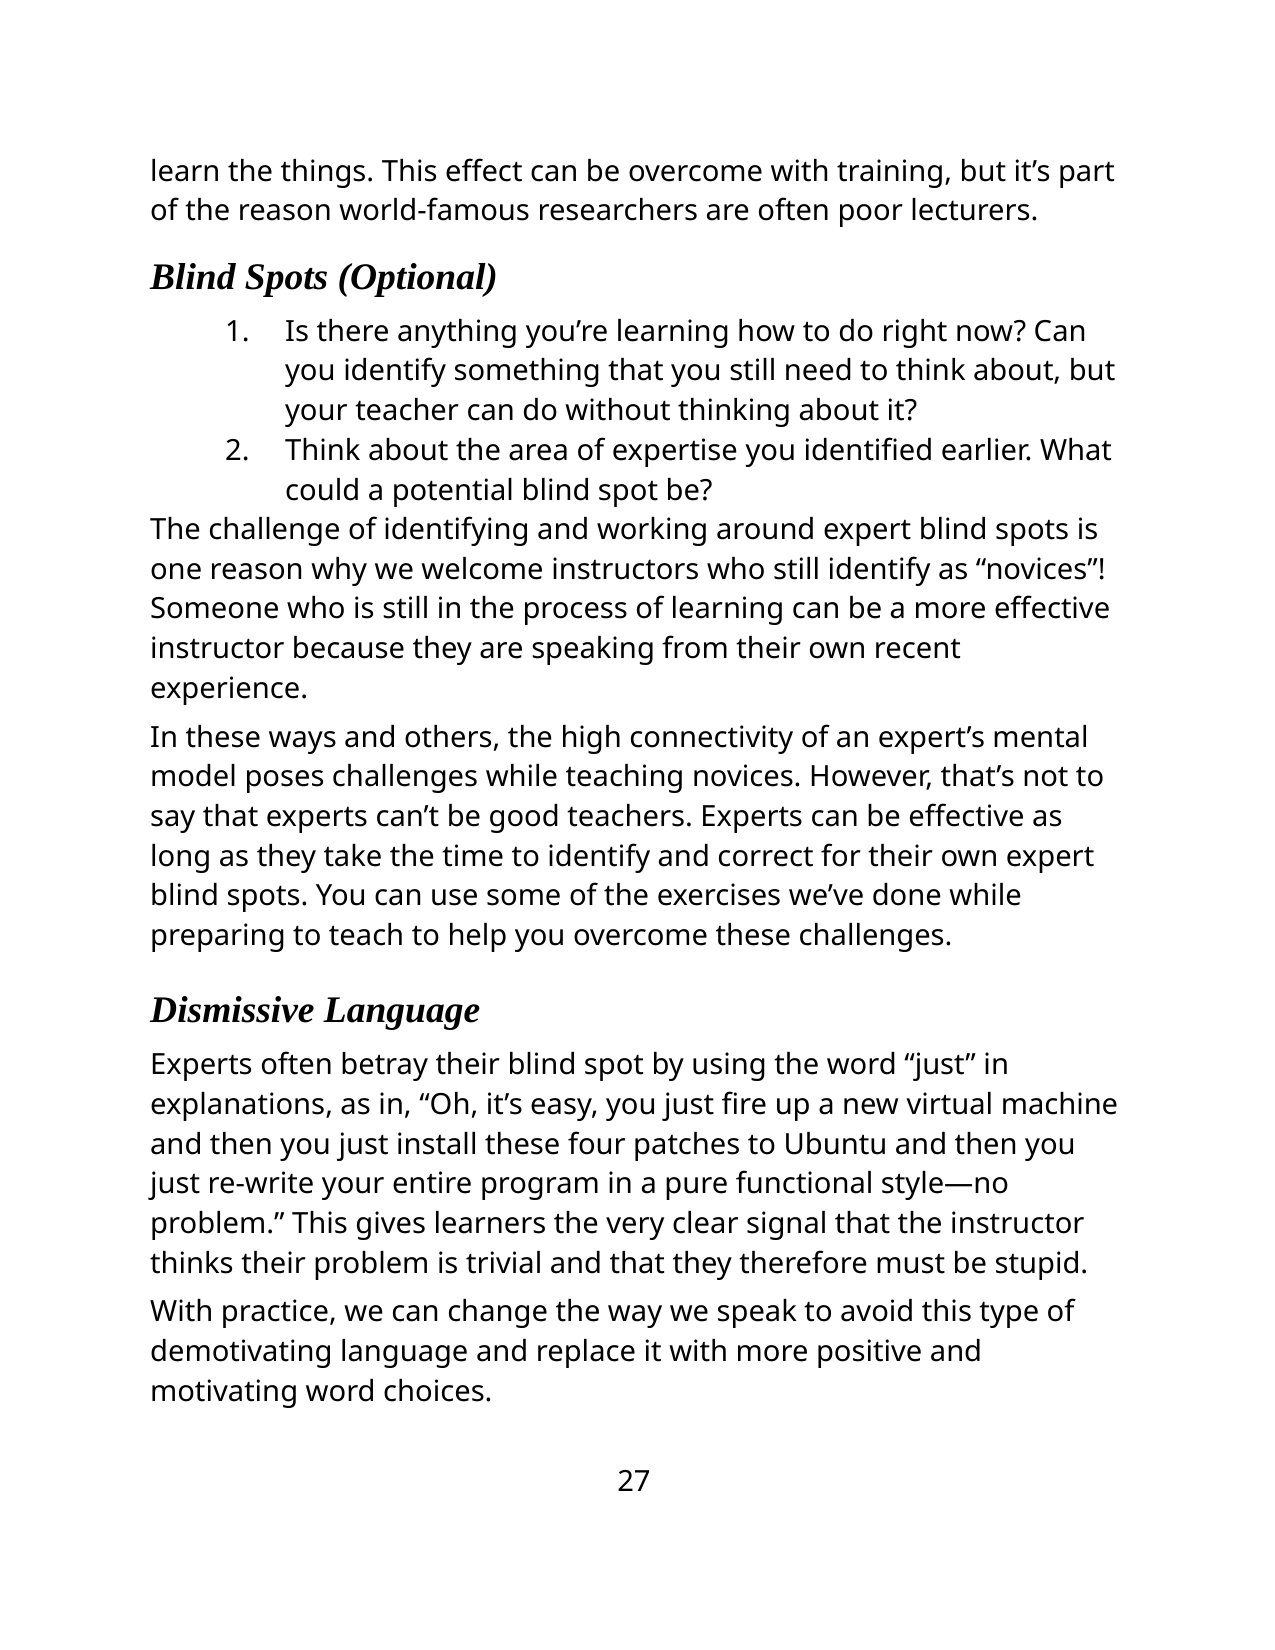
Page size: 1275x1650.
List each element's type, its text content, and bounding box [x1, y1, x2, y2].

list Think about the area of expertise you identified earlier. What could a potential blind spot be? [225, 429, 1125, 508]
text learn the things. This effect can be overcome with training, but it’s part of the reason world-famous researchers are often poor lecturers. [150, 150, 1125, 229]
text Experts often betray their blind spot by using the word “just” in explanations, as in, “Oh, it’s easy, you just fire up a new virtual machine and then you just install these four patches to Ubuntu and then you just re-write your entire program in a pure functional style—no problem.” This gives learners the very clear signal that the instructor thinks their problem is trivial and that they therefore must be stupid. [150, 1043, 1125, 1282]
subtitle Dismissive Language [150, 988, 1125, 1031]
text In these ways and others, the high connectivity of an expert’s mental model poses challenges while teaching novices. However, that’s not to say that experts can’t be good teachers. Experts can be effective as long as they take the time to identify and correct for their own expert blind spots. You can use some of the exercises we’ve done while preparing to teach to help you overcome these challenges. [150, 716, 1125, 954]
text With practice, we can change the way we speak to avoid this type of demotivating language and replace it with more positive and motivating word choices. [150, 1291, 1125, 1410]
list Is there anything you’re learning how to do right now? Can you identify something that you still need to think about, but your teacher can do without thinking about it? [225, 310, 1125, 429]
subtitle Blind Spots (Optional) [150, 254, 1125, 297]
text The challenge of identifying and working around expert blind spots is one reason why we welcome instructors who still identify as “novices”! Someone who is still in the process of learning can be a more effective instructor because they are speaking from their own recent experience. [150, 508, 1125, 707]
